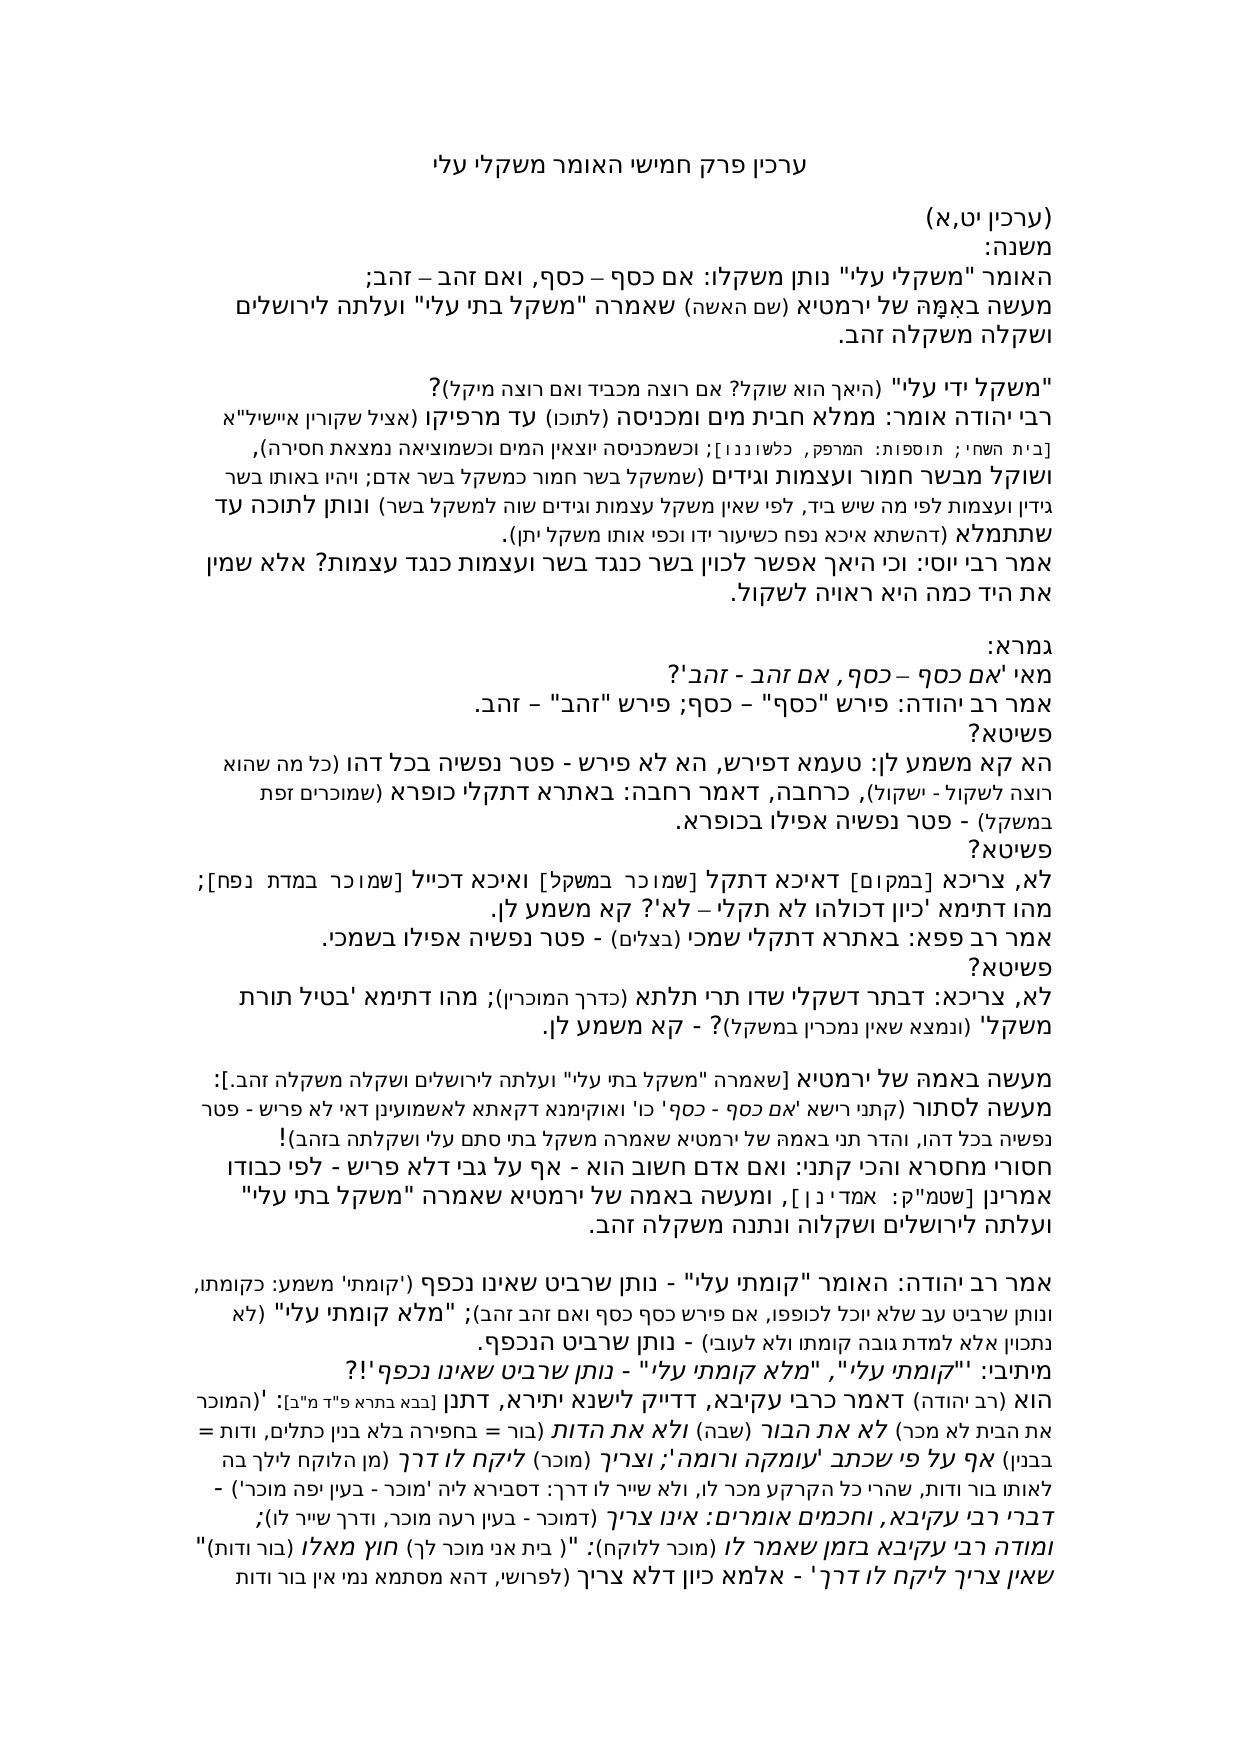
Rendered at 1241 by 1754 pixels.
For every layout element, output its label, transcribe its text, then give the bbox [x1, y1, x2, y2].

text הא קא משמע לן: טעמא דפירש, הא לא פירש - פטר נפשיה בכל דהו (כל מה שהוא רוצה לשקול - ישקול), כרחבה, דאמר רחבה: באתרא דתקלי כופרא (שמוכרים זפת במשקל) - פטר נפשיה אפילו בכופרא. [187, 748, 1053, 836]
text (ערכין יט,א) [187, 203, 1053, 232]
text רבי יהודה אומר: ממלא חבית מים ומכניסה (לתוכו) עד מרפיקו (אציל שקורין איישיל"א [בית השחי; תוספות: המרפק, כלשוננו]; וכשמכניסה יוצאין המים וכשמוציאה נמצאת חסירה), ושוקל מבשר חמור ועצמות וגידים (שמשקל בשר חמור כמשקל בשר אדם; ויהיו באותו בשר גידין ועצמות לפי מה שיש ביד, לפי שאין משקל עצמות וגידים שוה למשקל בשר) ונותן לתוכה עד שתתמלא (דהשתא איכא נפח כשיעור ידו וכפי אותו משקל יתן). [187, 402, 1053, 549]
text "משקל ידי עלי" (היאך הוא שוקל? אם רוצה מכביד ואם רוצה מיקל)? [187, 373, 1053, 402]
text פשיטא? [187, 836, 1053, 865]
text אמר רב יהודה: האומר "קומתי עלי" - נותן שרביט שאינו נכפף ('קומתי' משמע: כקומתו, ונותן שרביט עב שלא יוכל לכופפו, אם פירש כסף כסף ואם זהב זהב); "מלא קומתי עלי" (לא נתכוין אלא למדת גובה קומתו ולא לעובי) - נותן שרביט הנכפף. [187, 1269, 1053, 1356]
text פשיטא? [187, 953, 1053, 982]
text ערכין פרק חמישי האומר משקלי עלי [187, 150, 1053, 179]
text מעשה באמהּ של ירמטיא [שאמרה "משקל בתי עלי" ועלתה לירושלים ושקלה משקלה זהב.]: [187, 1064, 1053, 1093]
text מעשה באִמָּהּ של ירמטיא (שם האשה) שאמרה "משקל בתי עלי" ועלתה לירושלים ושקלה משקלה זהב. [187, 291, 1053, 349]
text הוא (רב יהודה) דאמר כרבי עקיבא, דדייק לישנא יתירא, דתנן [בבא בתרא פ"ד מ"ב]: '(המוכר את הבית לא מכר) לא את הבור (שבה) ולא את הדות (בור = בחפירה בלא בנין כתלים, ודות = בבנין) אף על פי שכתב 'עומקה ורומה'; וצריך (מוכר) ליקח לו דרך (מן הלוקח לילך בה לאותו בור ודות, שהרי כל הקרקע מכר לו, ולא שייר לו דרך: דסבירא ליה 'מוכר - בעין יפה מוכר') - דברי רבי עקיבא, וחכמים אומרים: אינו צריך (דמוכר - בעין רעה מוכר, ודרך שייר לו); ומודה רבי עקיבא בזמן שאמר לו (מוכר ללוקח): "( בית אני מוכר לך) חוץ מאלו (בור ודות)" שאין צריך ליקח לו דרך' - אלמא כיון דלא צריך (לפרושי, דהא מסתמא נמי אין בור ודות [187, 1386, 1053, 1590]
text גמרא: [187, 631, 1053, 660]
text משנה: [187, 232, 1053, 262]
text פשיטא? [187, 719, 1053, 748]
text מאי 'אם כסף – כסף, אם זהב - זהב'? [187, 660, 1053, 689]
text מעשה לסתור (קתני רישא 'אם כסף - כסף' כו' ואוקימנא דקאתא לאשמועינן דאי לא פריש - פטר נפשיה בכל דהו, והדר תני באמהּ של ירמטיא שאמרה משקל בתי סתם עלי ושקלתה בזהב)! [187, 1093, 1053, 1152]
text אמר רבי יוסי: וכי היאך אפשר לכוין בשר כנגד בשר ועצמות כנגד עצמות? אלא שמין את היד כמה היא ראויה לשקול. [187, 549, 1053, 607]
text אמר רב פפא: באתרא דתקלי שמכי (בצלים) - פטר נפשיה אפילו בשמכי. [187, 923, 1053, 953]
text לא, צריכא [במקום] דאיכא דתקל [שמוכר במשקל] ואיכא דכייל [שמוכר במדת נפח]; מהו דתימא 'כיון דכולהו לא תקלי – לא'? קא משמע לן. [187, 865, 1053, 923]
text חסורי מחסרא והכי קתני: ואם אדם חשוב הוא - אף על גבי דלא פריש - לפי כבודו אמרינן [שטמ"ק: אמדינן], ומעשה באמה של ירמטיא שאמרה "משקל בתי עלי" ועלתה לירושלים ושקלוה ונתנה משקלה זהב. [187, 1152, 1053, 1240]
text מיתיבי: '"קומתי עלי", "מלא קומתי עלי" - נותן שרביט שאינו נכפף'!? [187, 1356, 1053, 1386]
text האומר "משקלי עלי" נותן משקלו: אם כסף – כסף, ואם זהב – זהב; [187, 262, 1053, 291]
text לא, צריכא: דבתר דשקלי שדו תרי תלתא (כדרך המוכרין); מהו דתימא 'בטיל תורת משקל' (ונמצא שאין נמכרין במשקל)? - קא משמע לן. [187, 982, 1053, 1040]
text אמר רב יהודה: פירש "כסף" – כסף; פירש "זהב" – זהב. [187, 689, 1053, 719]
